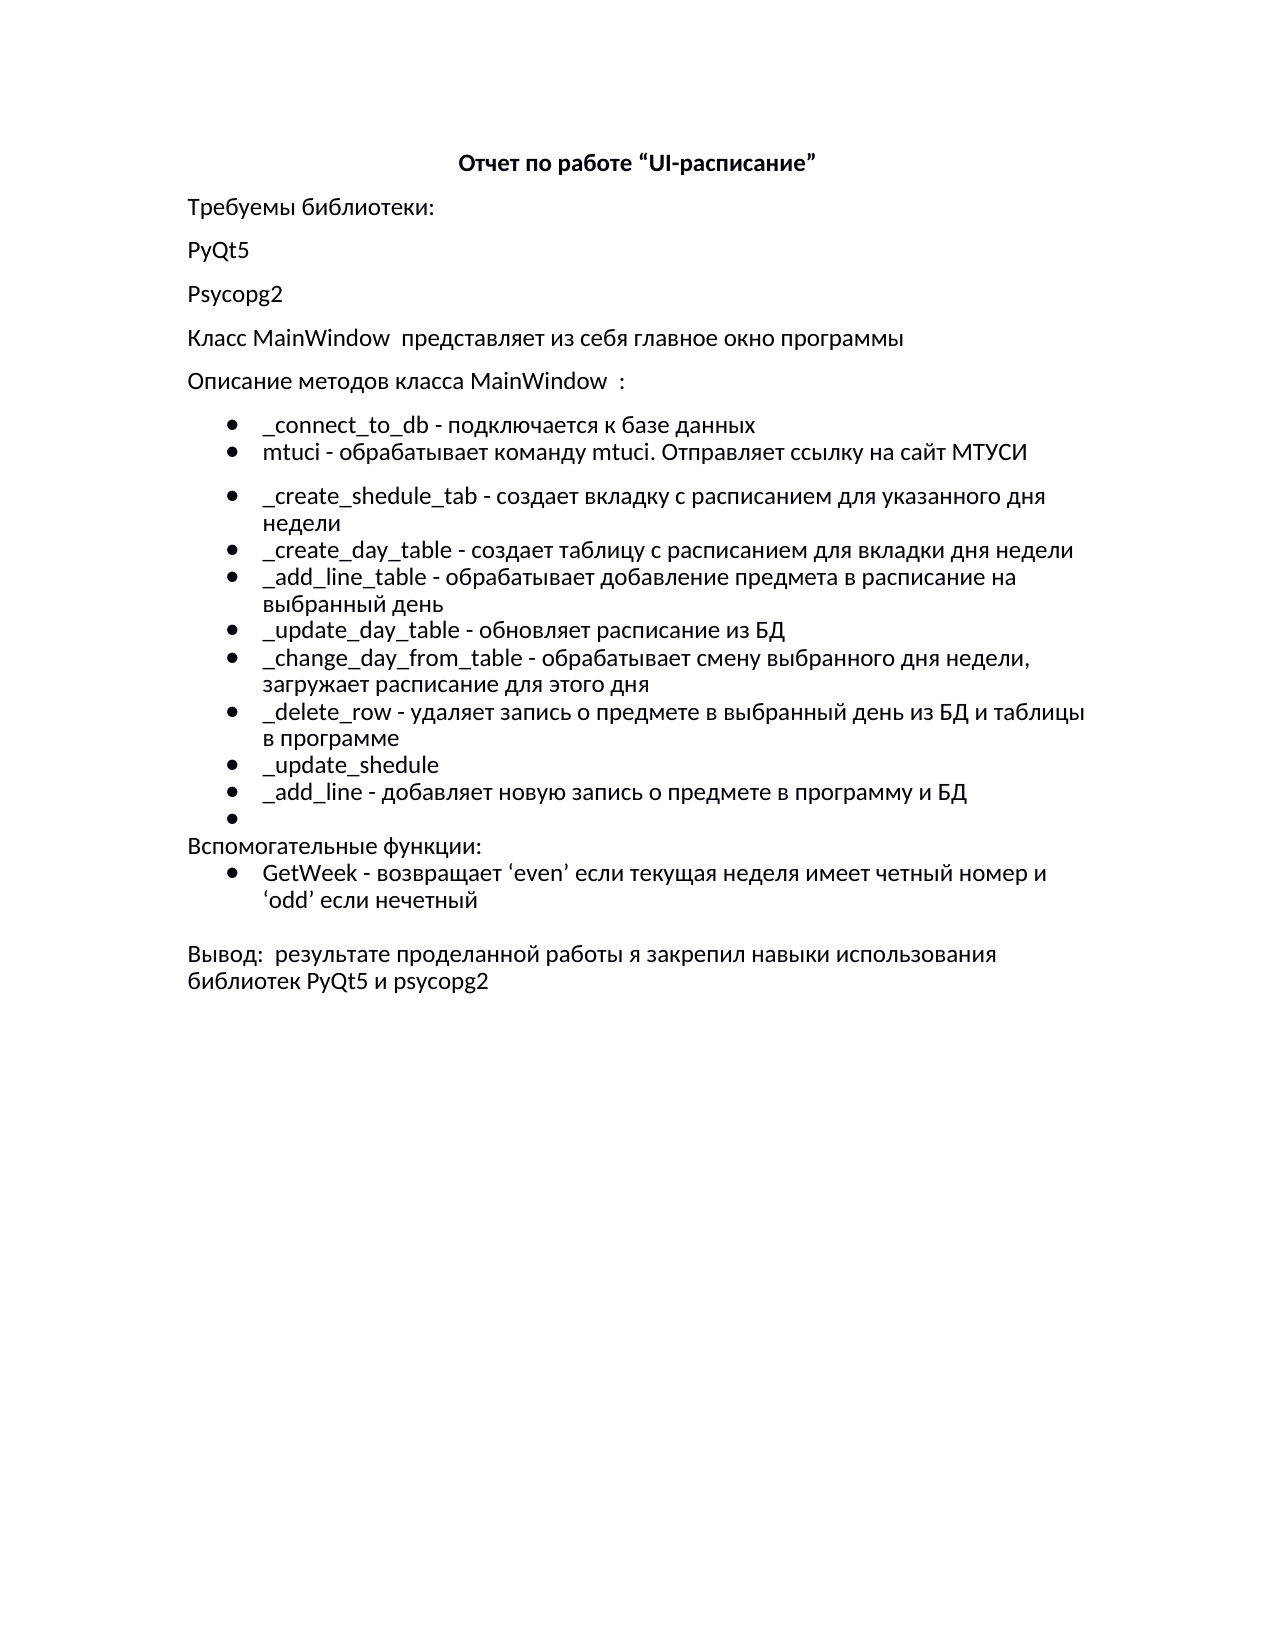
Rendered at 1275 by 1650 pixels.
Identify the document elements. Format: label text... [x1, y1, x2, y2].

text Psycopg2 [187, 281, 1087, 308]
text Вывод: результате проделанной работы я закрепил навыки использования библиотек PyQt5 и psycopg2 [187, 941, 1087, 995]
text Требуемы библиотеки: [187, 194, 1087, 221]
list _update_day_table - обновляет расписание из БД [225, 617, 1087, 644]
list _create_shedule_tab - создает вкладку с расписанием для указанного дня недели [225, 482, 1087, 536]
list _add_line_table - обрабатывает добавление предмета в расписание на выбранный день [225, 563, 1087, 617]
list _add_line - добавляет новую запись о предмете в программу и БД [225, 779, 1087, 806]
list _delete_row - удаляет запись о предмете в выбранный день из БД и таблицы в программе [225, 698, 1087, 752]
list _update_shedule [225, 752, 1087, 779]
list _create_day_table - создает таблицу с расписанием для вкладки дня недели [225, 536, 1087, 563]
list _change_day_from_table - обрабатывает смену выбранного дня недели, загружает расписание для этого дня [225, 644, 1087, 698]
text Описание методов класса MainWindow : [187, 368, 1087, 395]
text Отчет по работе “UI-расписание” [187, 150, 1087, 177]
list GetWeek - возвращает ‘even’ если текущая неделя имеет четный номер и ‘odd’ если нечетный [225, 860, 1087, 914]
text PyQt5 [187, 237, 1087, 264]
list _connect_to_db - подключается к базе данных [225, 412, 1087, 439]
list mtuci - обрабатывает команду mtuci. Отправляет ссылку на сайт МТУСИ [225, 439, 1087, 466]
text Класс MainWindow представляет из себя главное окно программы [187, 324, 1087, 352]
text Вспомогательные функции: [187, 833, 1087, 860]
